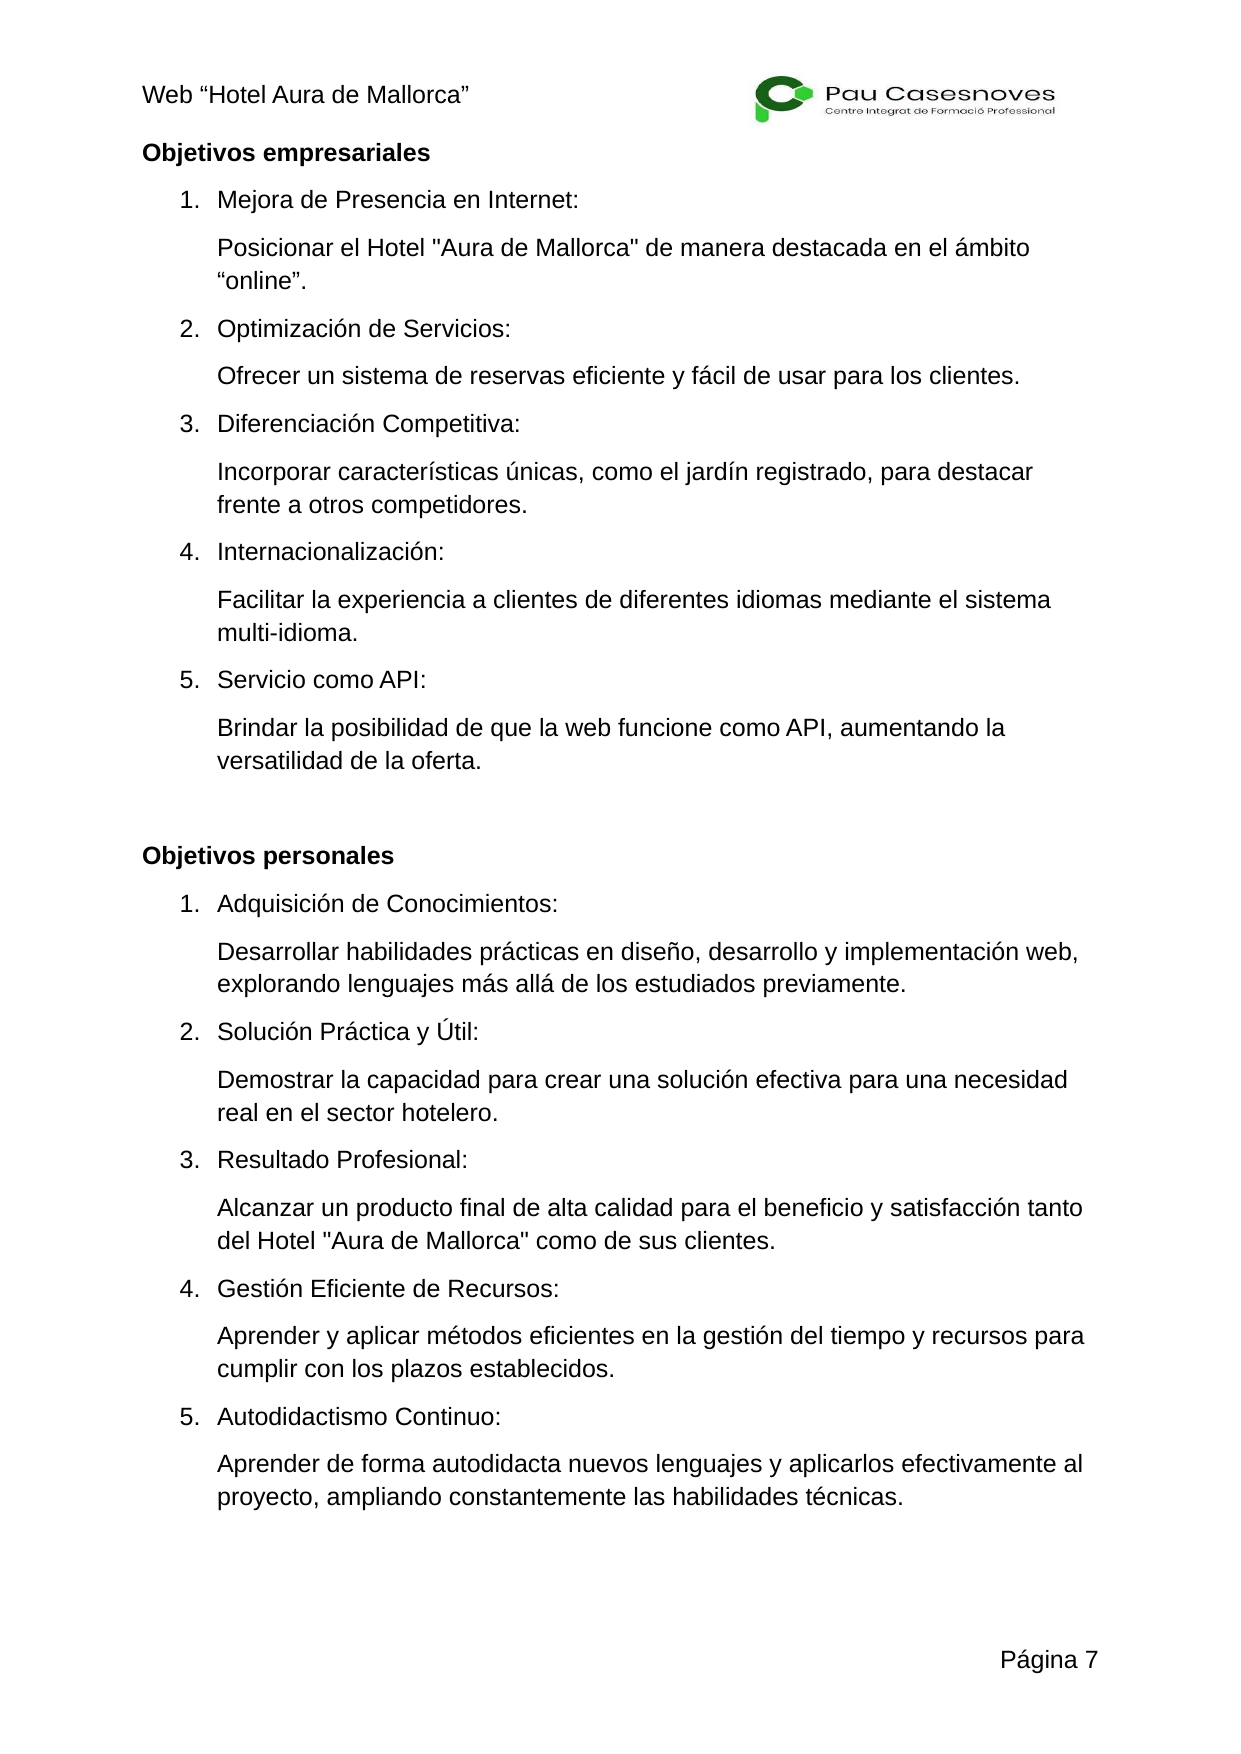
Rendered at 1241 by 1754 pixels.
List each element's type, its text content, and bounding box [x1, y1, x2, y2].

list Facilitar la experiencia a clientes de diferentes idiomas mediante el sistema multi-idioma. [179, 585, 1098, 647]
list Aprender de forma autodidacta nuevos lenguajes y aplicarlos efectivamente al proyecto, ampliando constantemente las habilidades técnicas. [179, 1449, 1098, 1511]
list Solución Práctica y Útil: [179, 1017, 1098, 1046]
list Diferenciación Competitiva: [179, 409, 1098, 438]
list Demostrar la capacidad para crear una solución efectiva para una necesidad real en el sector hotelero. [179, 1065, 1098, 1126]
list Gestión Eficiente de Recursos: [179, 1273, 1098, 1302]
text Objetivos personales [142, 841, 1098, 870]
list Autodidactismo Continuo: [179, 1402, 1098, 1431]
list Resultado Profesional: [179, 1145, 1098, 1174]
list Aprender y aplicar métodos eficientes en la gestión del tiempo y recursos para cumplir con los plazos establecidos. [179, 1321, 1098, 1383]
list Desarrollar habilidades prácticas en diseño, desarrollo y implementación web, explorando lenguajes más allá de los estudiados previamente. [179, 936, 1098, 998]
list Brindar la posibilidad de que la web funcione como API, aumentando la versatilidad de la oferta. [179, 713, 1098, 775]
list Alcanzar un producto final de alta calidad para el beneficio y satisfacción tanto del Hotel "Aura de Mallorca" como de sus clientes. [179, 1193, 1098, 1255]
list Internacionalización: [179, 537, 1098, 566]
list Incorporar características únicas, como el jardín registrado, para destacar frente a otros competidores. [179, 457, 1098, 518]
list Mejora de Presencia en Internet: [179, 186, 1098, 214]
list Ofrecer un sistema de reservas eficiente y fácil de usar para los clientes. [179, 361, 1098, 390]
text Objetivos empresariales [142, 138, 1098, 167]
list Posicionar el Hotel "Aura de Mallorca" de manera destacada en el ámbito “online”. [179, 233, 1098, 295]
list Adquisición de Conocimientos: [179, 889, 1098, 918]
list Servicio como API: [179, 665, 1098, 694]
picture [748, 72, 1075, 127]
list Optimización de Servicios: [179, 314, 1098, 342]
